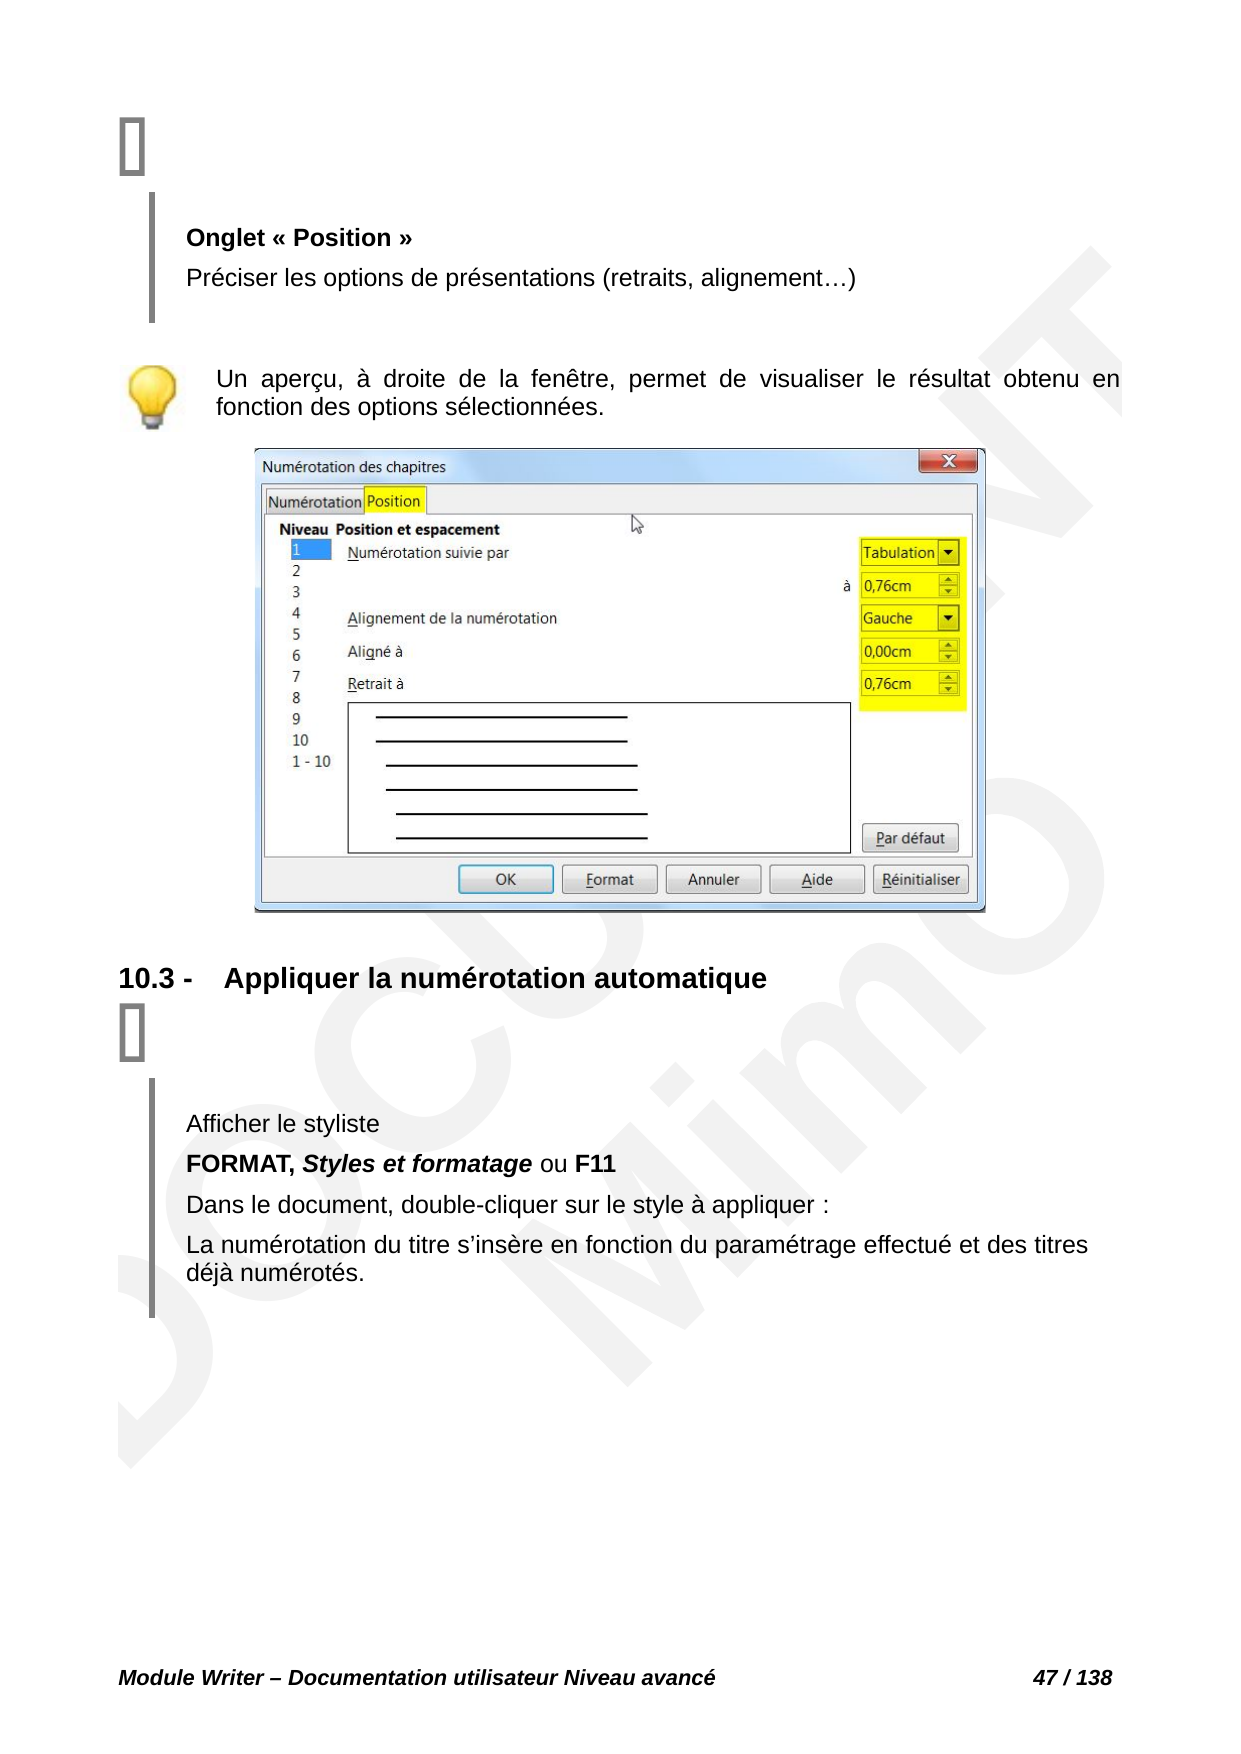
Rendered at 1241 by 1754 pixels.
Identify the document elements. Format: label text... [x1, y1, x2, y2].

text Afficher le styliste [155, 1078, 1122, 1119]
text Onglet « Position » [155, 192, 1122, 233]
text La numérotation du titre s’insère en fonction du paramétrage effectué et des titres déjà numérotés. [155, 1199, 1122, 1318]
text Un aperçu, à droite de la fenêtre, permet de visualiser le résultat obtenu en fonction des options sélectionnées. [187, 365, 1122, 421]
text Dans le document, double-cliquer sur le style à appliquer : [155, 1159, 1122, 1199]
text 8 [118, 1003, 1122, 1078]
text FORMAT, Styles et formatage ou F11 [155, 1119, 1122, 1159]
text 8 [118, 116, 1122, 192]
text Préciser les options de présentations (retraits, alignement…) [155, 233, 1122, 323]
subtitle Appliquer la numérotation automatique [118, 962, 1122, 994]
picture [254, 448, 986, 913]
picture [119, 365, 187, 432]
